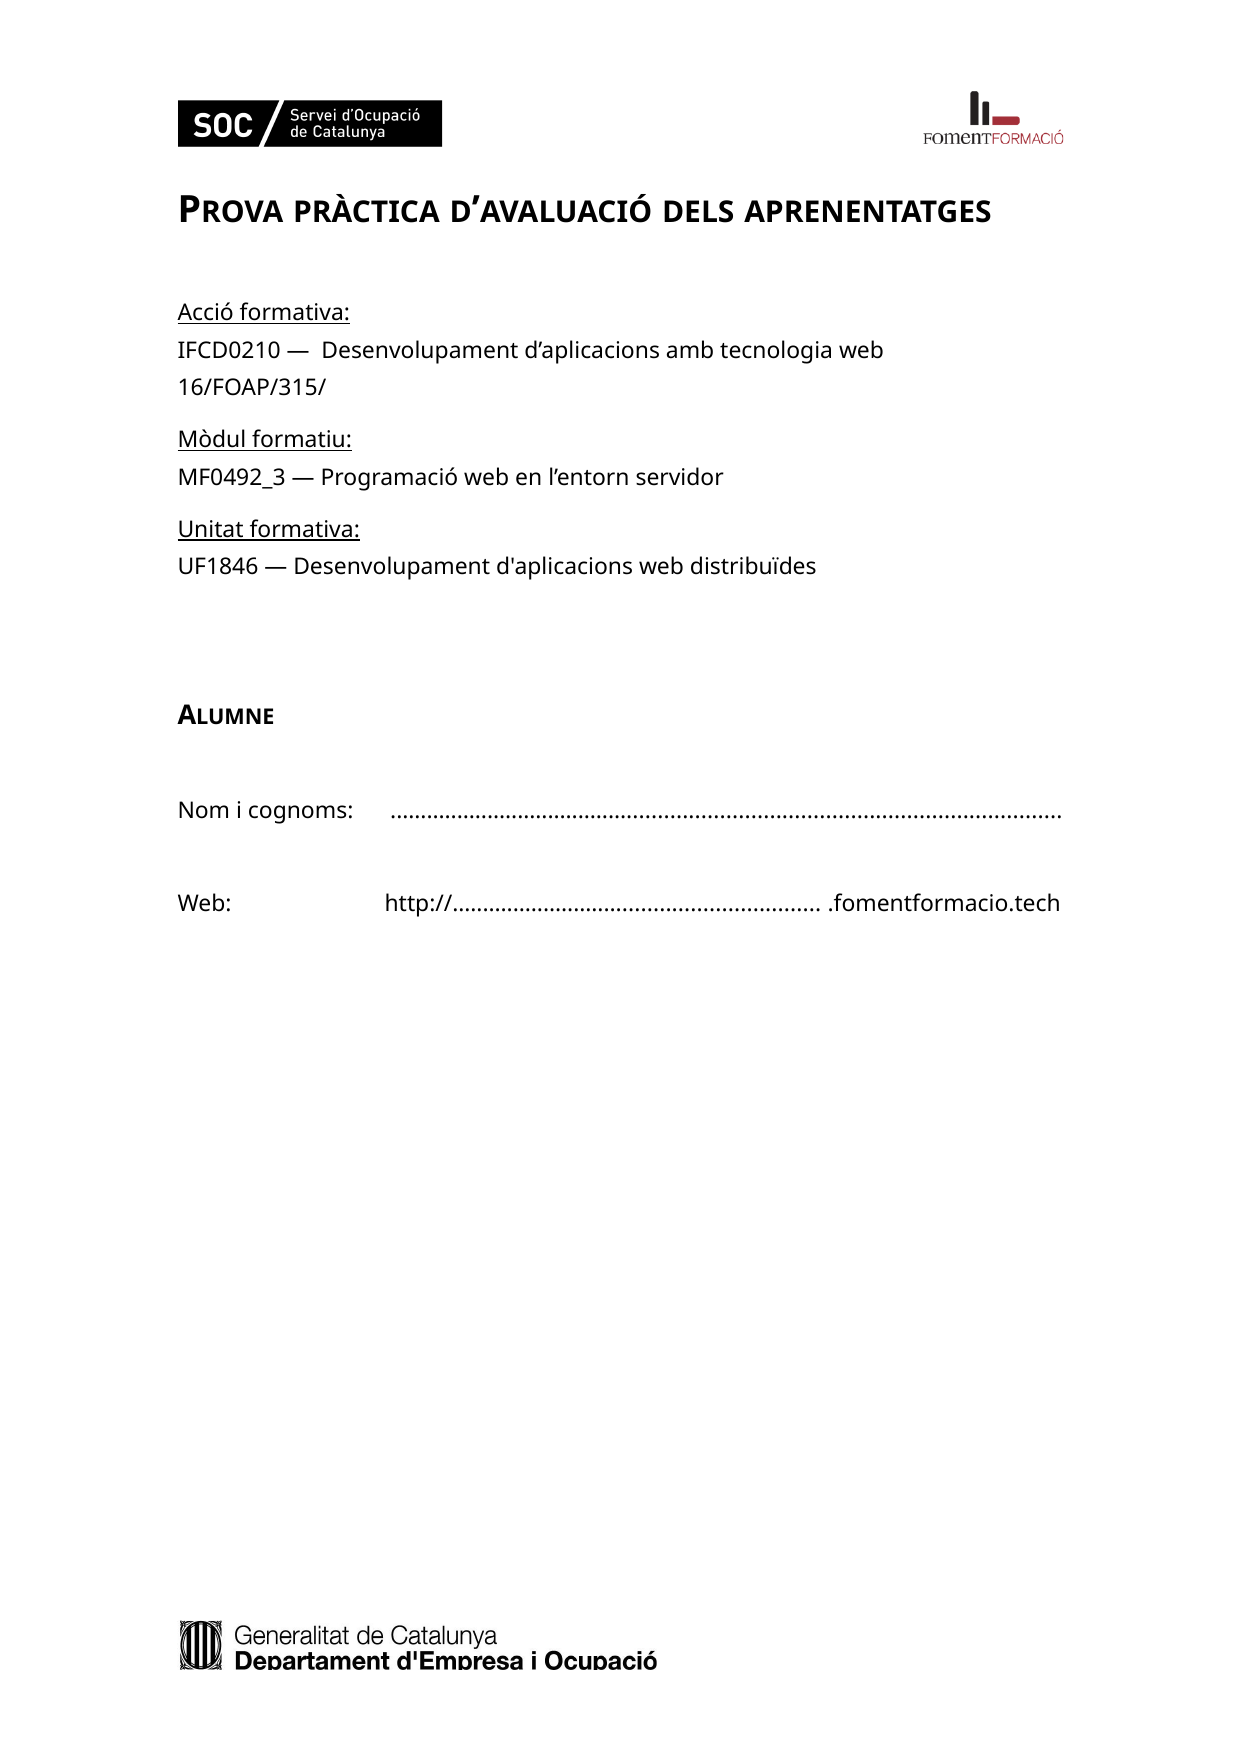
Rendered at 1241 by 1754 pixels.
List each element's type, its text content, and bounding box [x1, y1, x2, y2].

picture [177, 1620, 657, 1670]
text Unitat formativa: UF1846 — Desenvolupament d'aplicacions web distribuïdes [177, 513, 1063, 582]
text Web: http:// .fomentformacio.tech [177, 887, 1063, 918]
text Nom i cognoms: [177, 794, 1063, 825]
text Prova pràctica d’avaluació dels aprenentatges [177, 182, 1063, 233]
text Alumne [177, 695, 1063, 732]
picture [177, 100, 443, 147]
text Acció formativa: IFCD0210 — Desenvolupament d’aplicacions amb tecnologia web 16/FOAP/315/ [177, 296, 1063, 402]
text Mòdul formatiu: MF0492_3 — Programació web en l’entorn servidor [177, 423, 1063, 492]
picture [923, 87, 1064, 147]
